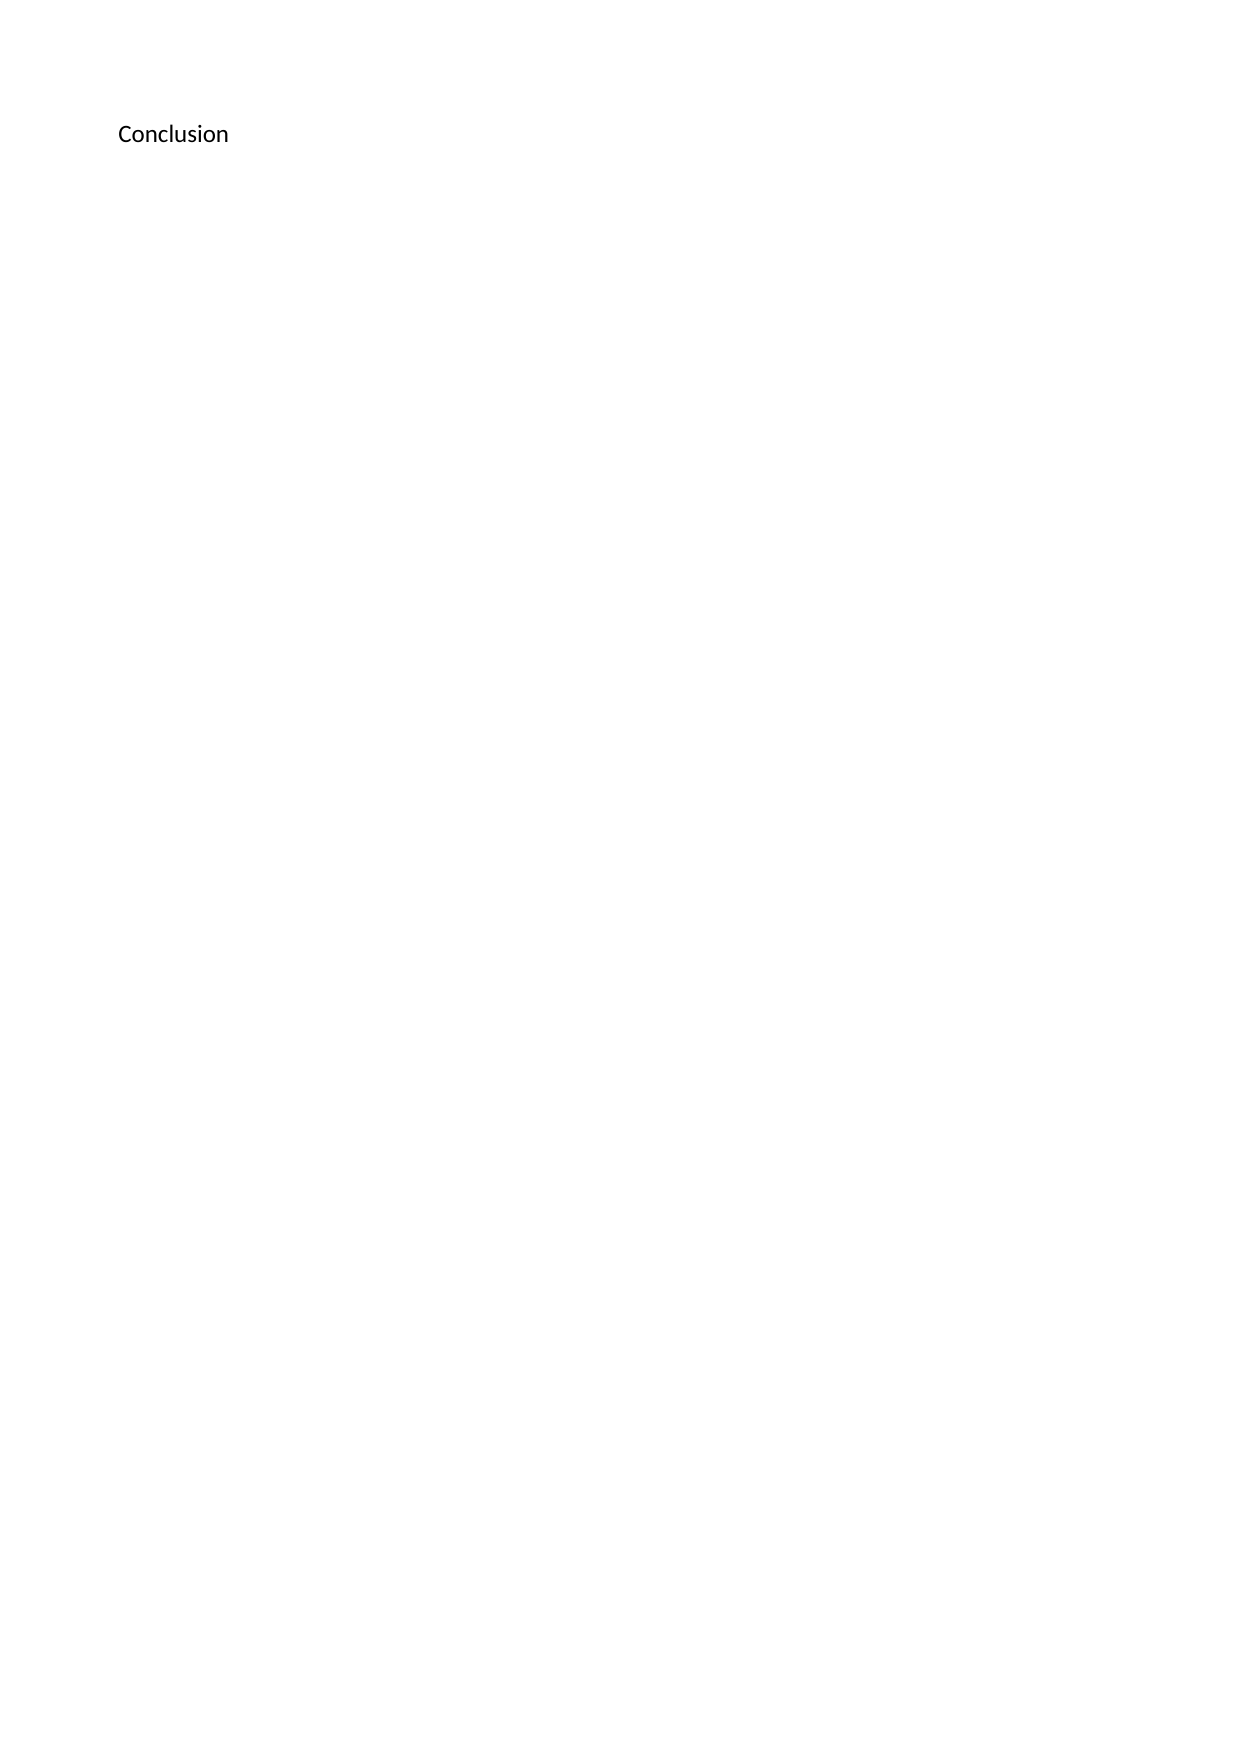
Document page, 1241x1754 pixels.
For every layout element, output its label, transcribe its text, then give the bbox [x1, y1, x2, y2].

text Conclusion [118, 118, 1122, 149]
